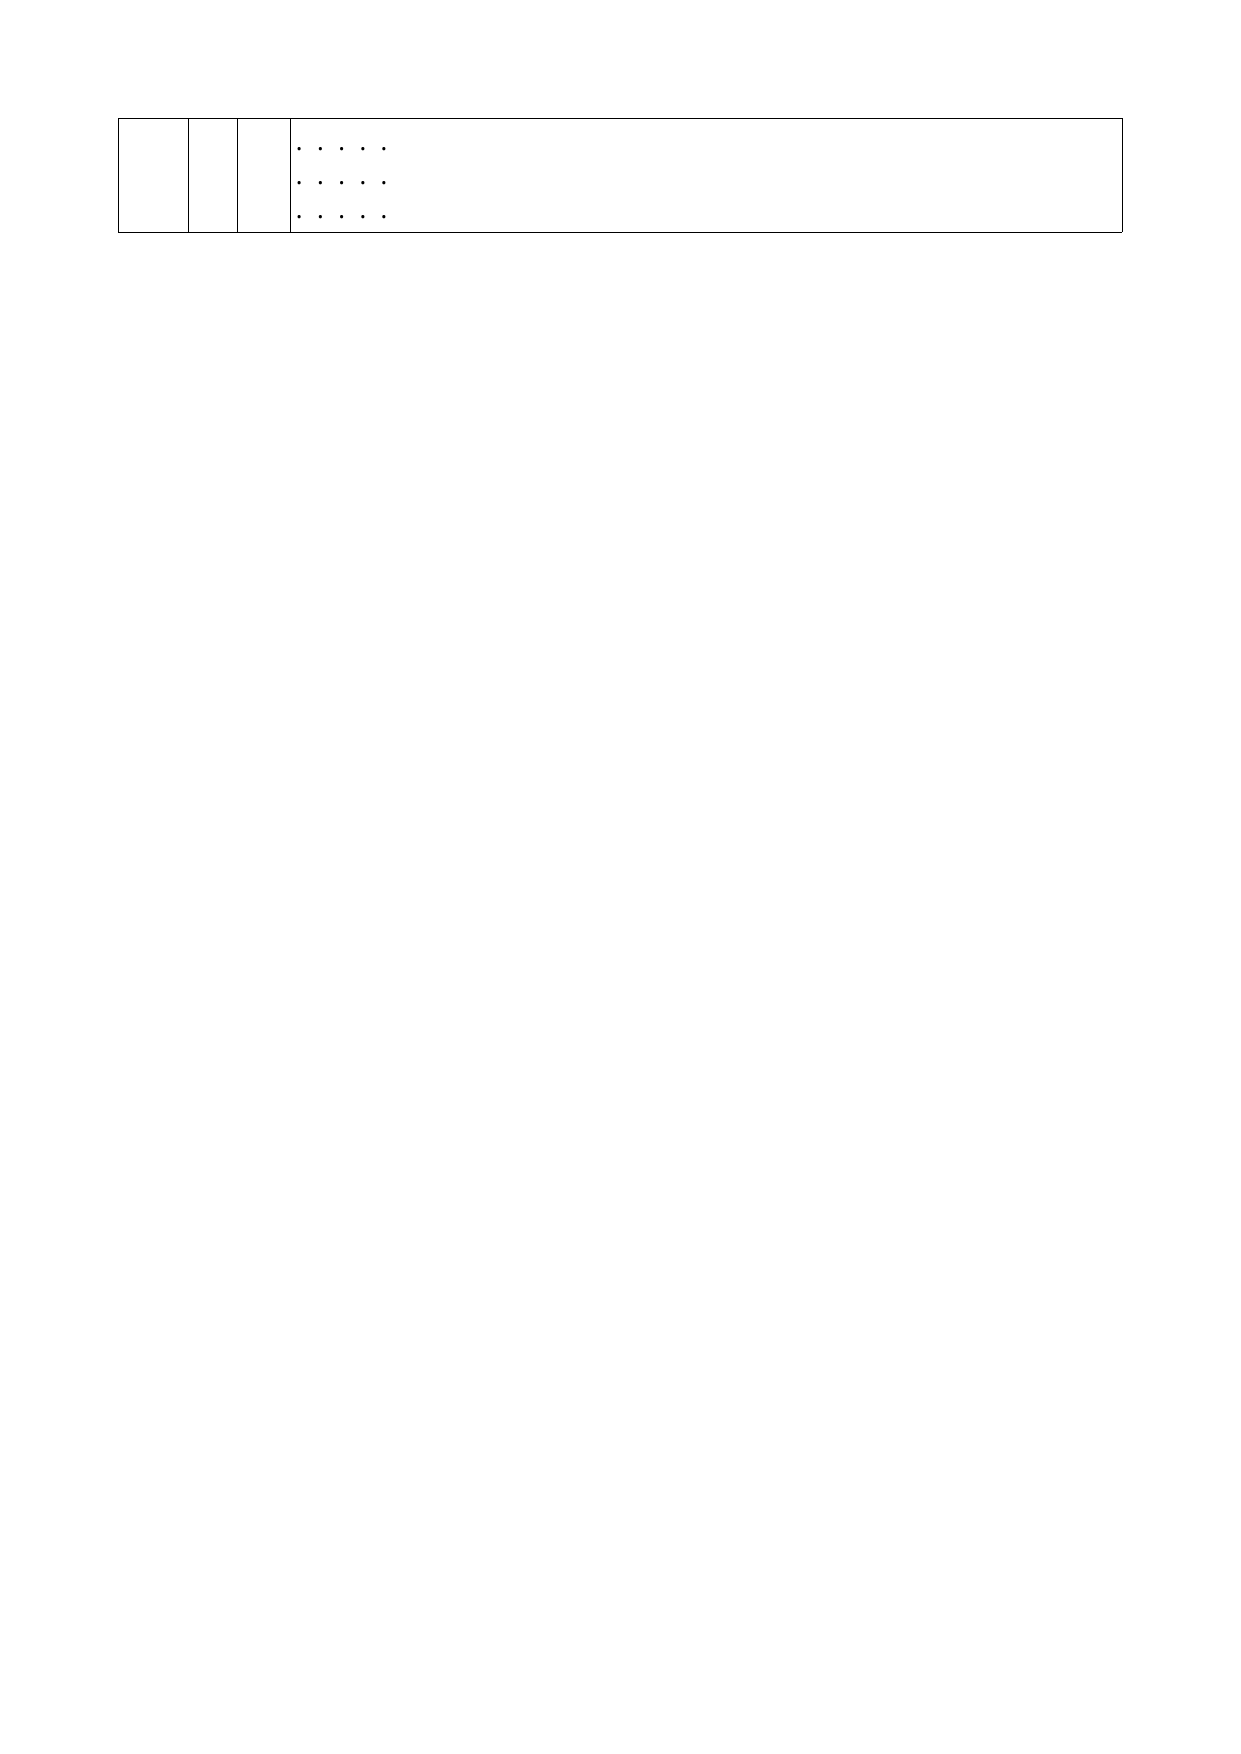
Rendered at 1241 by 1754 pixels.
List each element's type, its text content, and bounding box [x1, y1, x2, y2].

table_cell [119, 119, 188, 232]
table_cell ..... ..... ..... [291, 119, 1122, 232]
table_cell [189, 119, 237, 232]
table_cell [238, 119, 290, 232]
